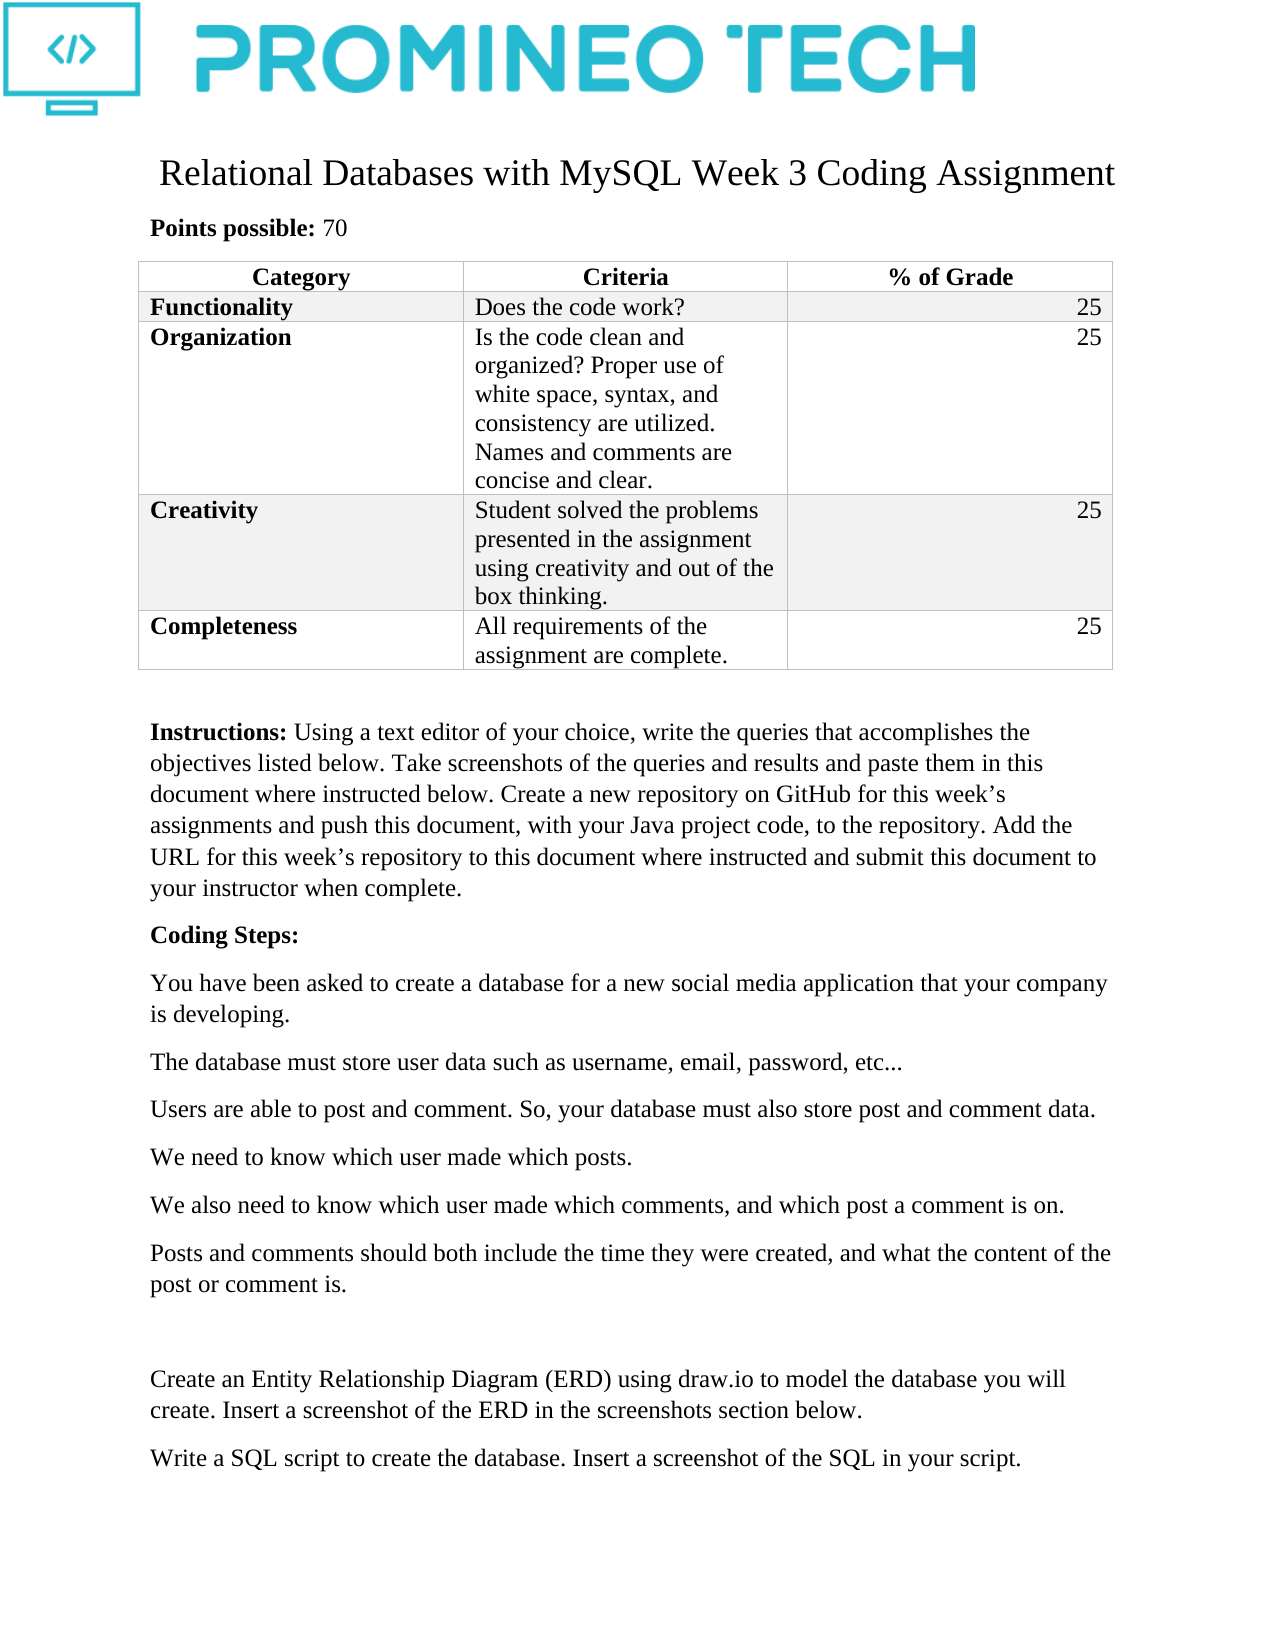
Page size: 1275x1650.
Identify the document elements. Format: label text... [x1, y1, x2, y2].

table_header % of Grade [788, 262, 1112, 291]
text Write a SQL script to create the database. Insert a screenshot of the SQL in your script. [150, 1443, 1125, 1472]
text Instructions: Using a text editor of your choice, write the queries that accomplishes the objectives listed below. Take screenshots of the queries and results and paste them in this document where instructed below. Create a new repository on GitHub for this week’s assignments and push this document, with your Java project code, to the repository. Add the URL for this week’s repository to this document where instructed and submit this document to your instructor when complete. [150, 717, 1125, 901]
table_cell All requirements of the assignment are complete. [464, 611, 787, 669]
text We need to know which user made which posts. [150, 1142, 1125, 1171]
picture [0, 0, 975, 119]
text We also need to know which user made which comments, and which post a comment is on. [150, 1190, 1125, 1219]
text You have been asked to create a database for a new social media application that your company is developing. [150, 968, 1125, 1028]
text Coding Steps: [150, 920, 1125, 949]
table_cell Functionality [139, 292, 463, 321]
text Relational Databases with MySQL Week 3 Coding Assignment [150, 150, 1125, 193]
table_header Category [139, 262, 463, 291]
text Users are able to post and comment. So, your database must also store post and comment data. [150, 1094, 1125, 1123]
text The database must store user data such as username, email, password, etc... [150, 1047, 1125, 1076]
table_cell 25 [788, 611, 1112, 669]
table_cell 25 [788, 495, 1112, 610]
table_header Criteria [464, 262, 787, 291]
text Posts and comments should both include the time they were created, and what the content of the post or comment is. [150, 1238, 1125, 1297]
table_cell 25 [788, 322, 1112, 494]
table_cell Is the code clean and organized? Proper use of white space, syntax, and consistency are utilized. Names and comments are concise and clear. [464, 322, 787, 494]
text Points possible: 70 [150, 213, 1125, 242]
table_cell 25 [788, 292, 1112, 321]
text Create an Entity Relationship Diagram (ERD) using draw.io to model the database you will create. Insert a screenshot of the ERD in the screenshots section below. [150, 1364, 1125, 1424]
table_cell Student solved the problems presented in the assignment using creativity and out of the box thinking. [464, 495, 787, 610]
table_cell Organization [139, 322, 463, 494]
table_cell Completeness [139, 611, 463, 669]
table_cell Does the code work? [464, 292, 787, 321]
table_cell Creativity [139, 495, 463, 610]
